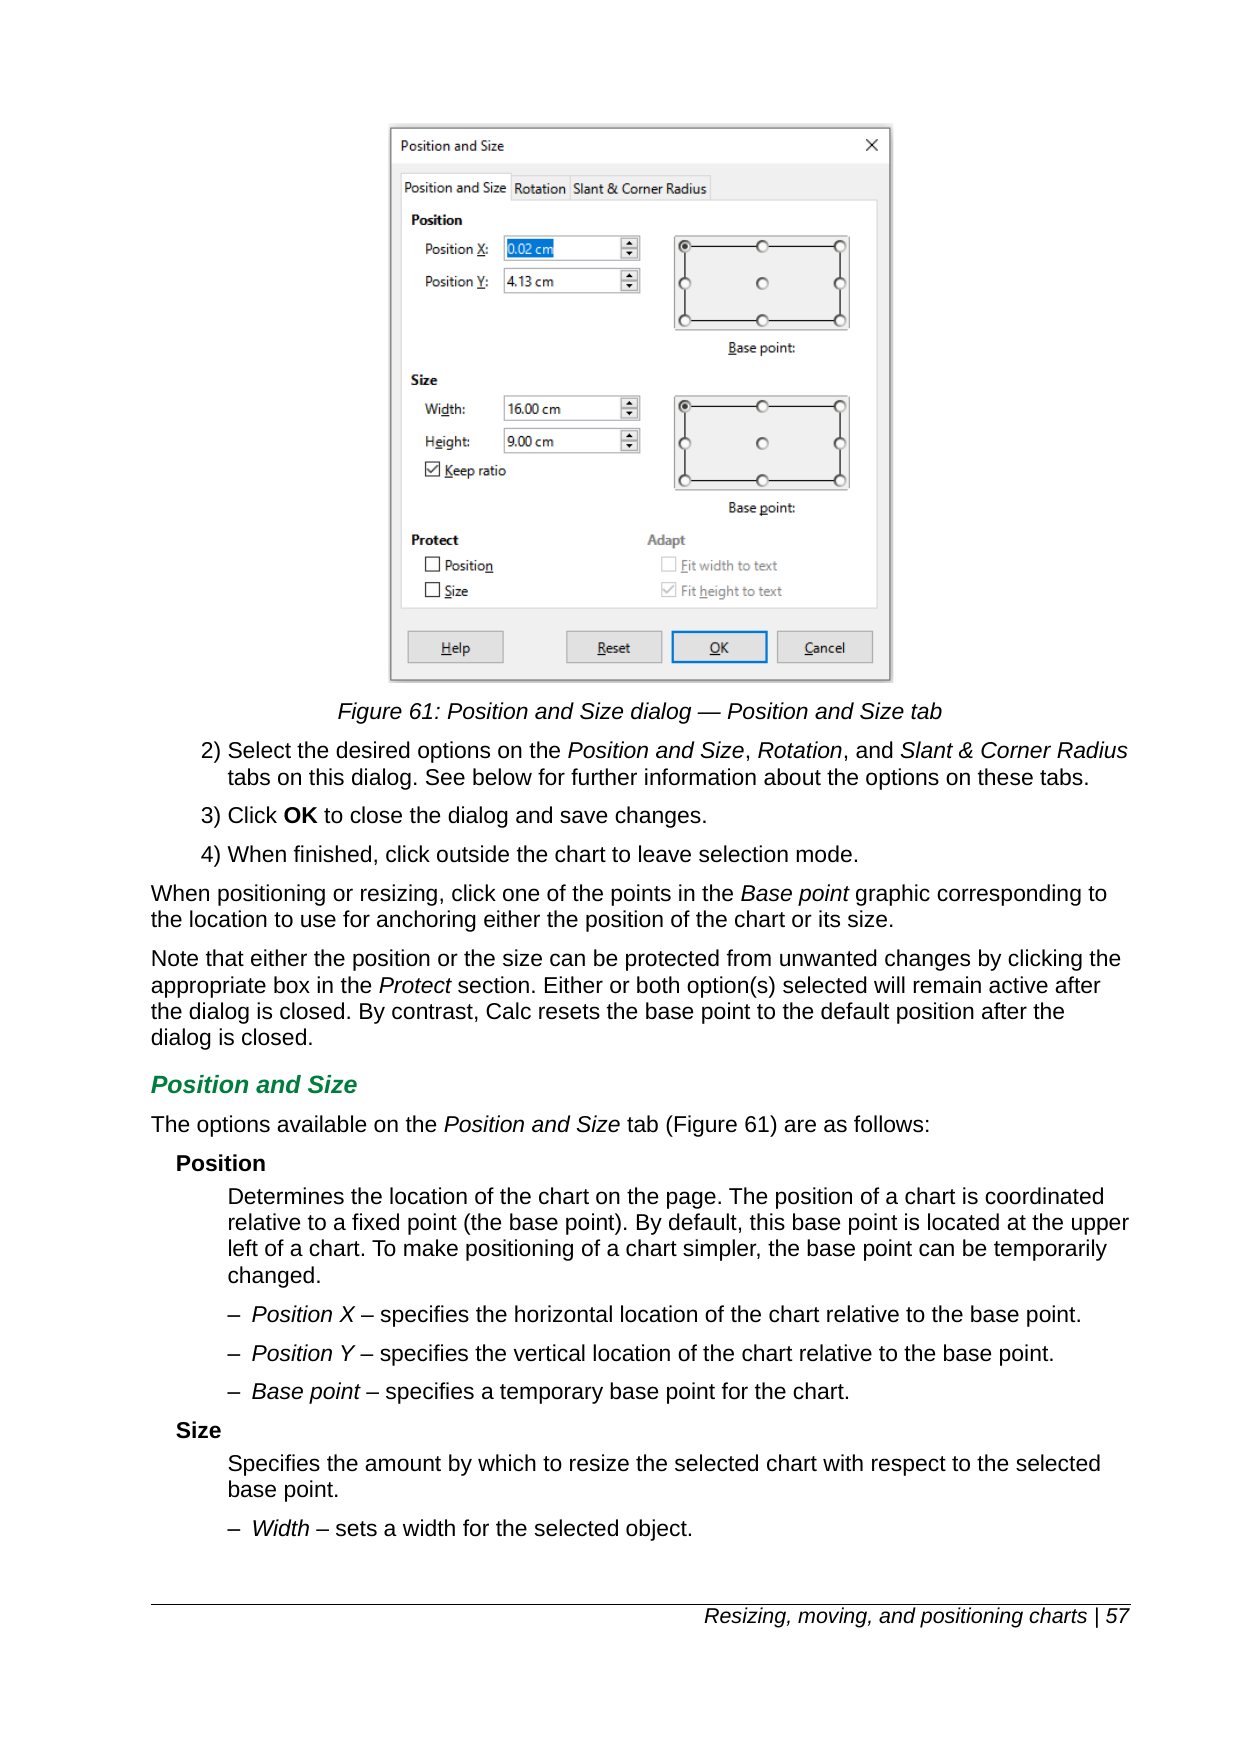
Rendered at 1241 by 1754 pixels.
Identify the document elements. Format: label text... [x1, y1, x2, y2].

list Position X – specifies the horizontal location of the chart relative to the base point. [227, 1301, 1131, 1327]
subtitle Position and Size [151, 1070, 1131, 1099]
list Width – sets a width for the selected object. [227, 1515, 1131, 1541]
text Determines the location of the chart on the page. The position of a chart is coordinated relative to a fixed point (the base point). By default, this base point is located at the upper left of a chart. To make positioning of a chart simpler, the base point can be temporarily changed. [227, 1183, 1131, 1288]
text Specifies the amount by which to resize the selected chart with respect to the selected base point. [227, 1450, 1131, 1502]
list Base point – specifies a temporary base point for the chart. [227, 1378, 1131, 1405]
list Click OK to close the dialog and save changes. [227, 802, 1131, 829]
list The options available on the Position and Size tab (Figure 61) are as follows: [151, 1111, 1131, 1138]
text Size [176, 1417, 1131, 1443]
picture [388, 123, 894, 683]
text Position [176, 1150, 1131, 1176]
list Select the desired options on the Position and Size, Rotation, and Slant & Corner Radius tabs on this dialog. See below for further information about the options on these tabs. [227, 737, 1131, 790]
text When positioning or resizing, click one of the points in the Base point graphic corresponding to the location to use for anchoring either the position of the chart or its size. [151, 880, 1131, 933]
list Position Y – specifies the vertical location of the chart relative to the base point. [227, 1339, 1131, 1366]
text Note that either the position or the size can be protected from unwanted changes by clicking the appropriate box in the Protect section. Either or both option(s) selected will remain active after the dialog is closed. By contrast, Calc resets the base point to the default position after the dialog is closed. [151, 945, 1131, 1051]
text Figure 61: Position and Size dialog — Position and Size tab [337, 698, 944, 725]
list When finished, click outside the chart to leave selection mode. [227, 841, 1131, 867]
